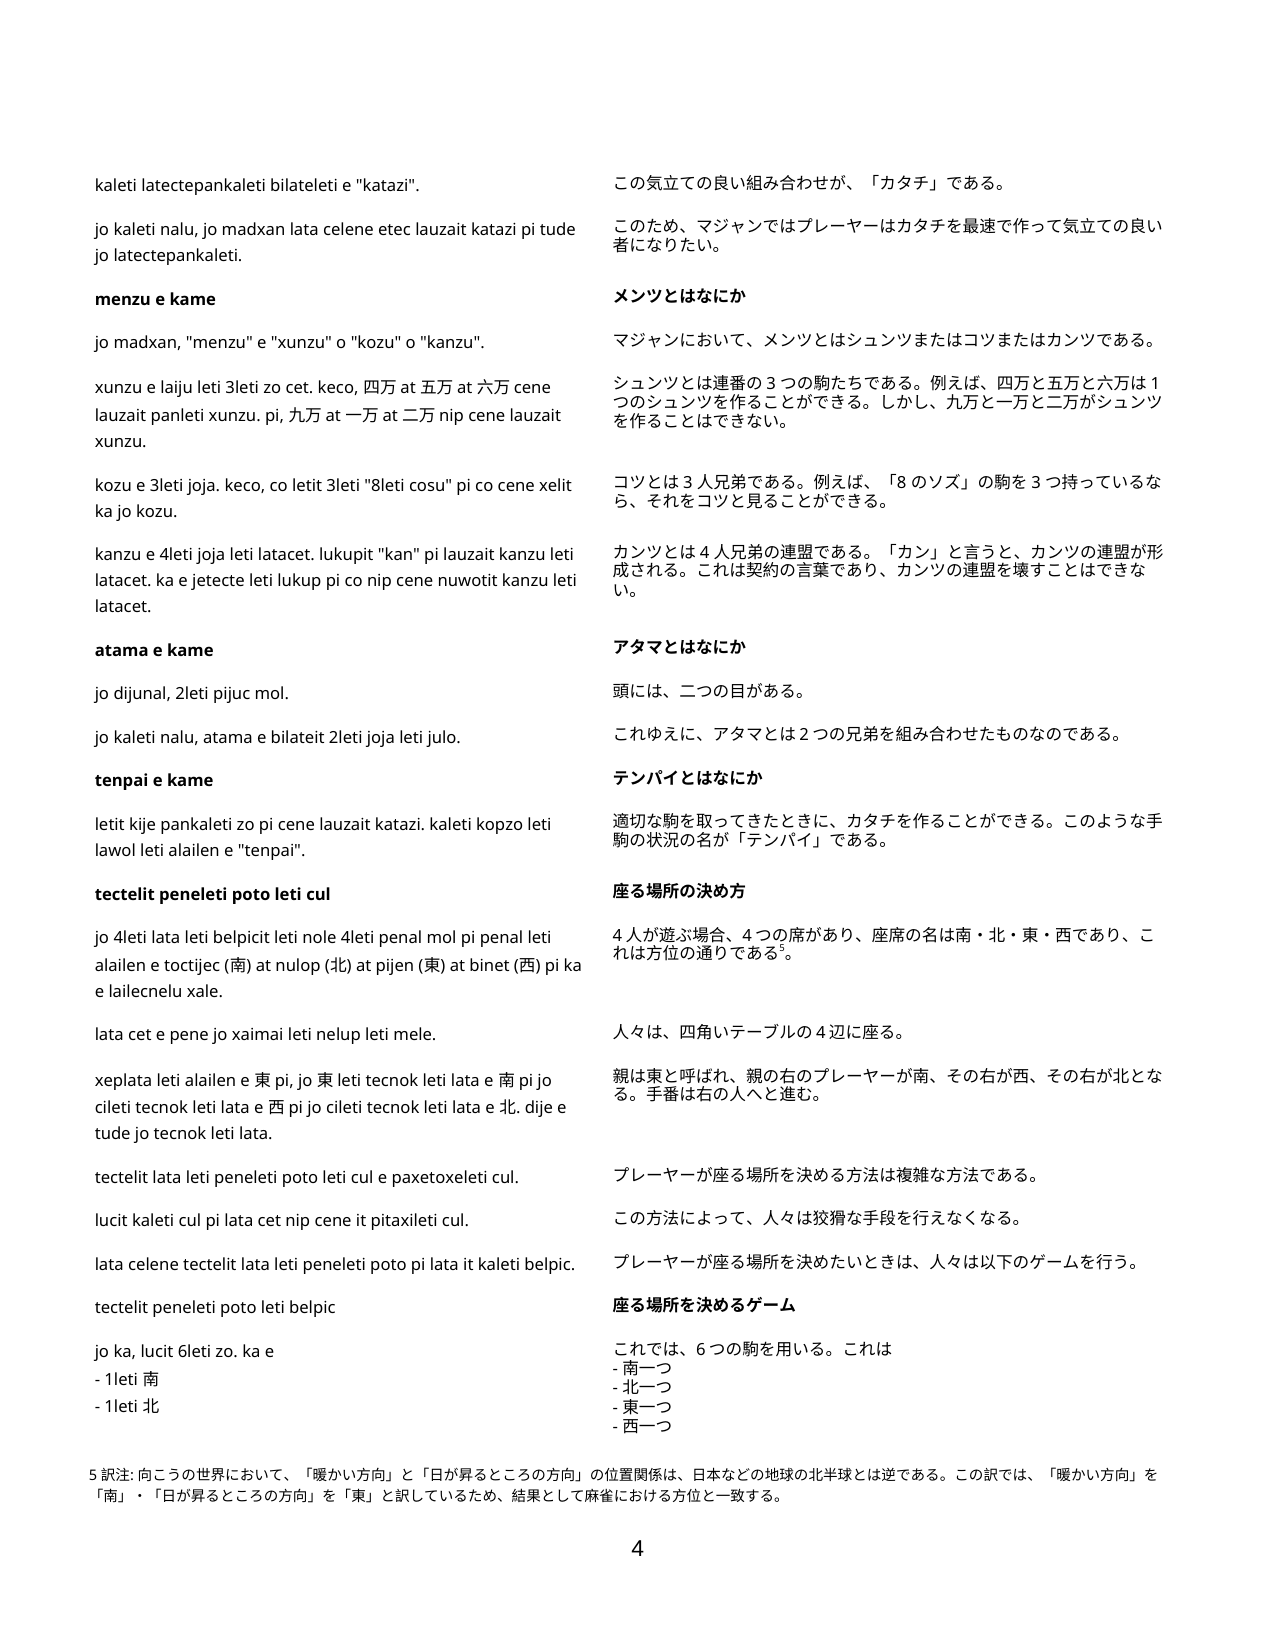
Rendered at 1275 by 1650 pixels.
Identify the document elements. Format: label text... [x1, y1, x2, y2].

table_cell kaleti latectepankaleti bilateleti e "katazi". [84, 164, 602, 207]
table_cell lucit kaleti cul pi lata cet nip cene it pitaxileti cul. [84, 1199, 602, 1242]
table_cell この方法によって、人々は狡猾な手段を行えなくなる。 [602, 1199, 1182, 1242]
table_cell プレーヤーが座る場所を決める方法は複雑な方法である。 [602, 1155, 1182, 1199]
table_cell atama e kame [84, 628, 602, 671]
table_cell 座る場所を決めるゲーム [602, 1286, 1182, 1329]
table_cell これでは、6つの駒を用いる。これは - 南一つ - 北一つ - 東一つ - 西一つ [602, 1329, 1182, 1447]
table_cell letit kije pankaleti zo pi cene lauzait katazi. kaleti kopzo leti lawol leti alailen e "tenpai". [84, 802, 602, 872]
table_cell tectelit lata leti peneleti poto leti cul e paxetoxeleti cul. [84, 1155, 602, 1199]
table_cell tectelit peneleti poto leti belpic [84, 1286, 602, 1329]
table_cell アタマとはなにか [602, 628, 1182, 671]
table_cell この気立ての良い組み合わせが、「カタチ」である。 [602, 164, 1182, 207]
table_cell 親は東と呼ばれ、親の右のプレーヤーが南、その右が西、その右が北となる。手番は右の人へと進む。 [602, 1056, 1182, 1155]
table_cell xeplata leti alailen e 東 pi, jo 東 leti tecnok leti lata e 南 pi jo cileti tecnok leti lata e 西 pi jo cileti tecnok leti lata e 北. dije e tude jo tecnok leti lata. [84, 1056, 602, 1155]
table_cell コツとは 3 人兄弟である。例えば、「8 のソズ」の駒を 3 つ持っているなら、それをコツと見ることができる。 [602, 463, 1182, 532]
table_cell プレーヤーが座る場所を決めたいときは、人々は以下のゲームを行う。 [602, 1242, 1182, 1286]
table_cell 4人が遊ぶ場合、4つの席があり、座席の名は南・北・東・西であり、これは方位の通りである。 [602, 915, 1182, 1013]
table_cell メンツとはなにか [602, 277, 1182, 320]
table_cell シュンツとは連番の 3 つの駒たちである。例えば、四万と五万と六万は 1 つのシュンツを作ることができる。しかし、九万と一万と二万がシュンツを作ることはできない。 [602, 364, 1182, 463]
table_cell テンパイとはなにか [602, 759, 1182, 802]
table_cell kozu e 3leti joja. keco, co letit 3leti "8leti cosu" pi co cene xelit ka jo kozu. [84, 463, 602, 532]
table_cell jo kaleti nalu, atama e bilateit 2leti joja leti julo. [84, 715, 602, 758]
table_cell これゆえに、アタマとは2つの兄弟を組み合わせたものなのである。 [602, 715, 1182, 758]
table_cell jo madxan, "menzu" e "xunzu" o "kozu" o "kanzu". [84, 320, 602, 364]
table_cell 座る場所の決め方 [602, 872, 1182, 915]
table_cell lata celene tectelit lata leti peneleti poto pi lata it kaleti belpic. [84, 1242, 602, 1286]
table_cell xunzu e laiju leti 3leti zo cet. keco, 四万 at 五万 at 六万 cene lauzait panleti xunzu. pi, 九万 at 一万 at 二万 nip cene lauzait xunzu. [84, 364, 602, 463]
table_cell jo kaleti nalu, jo madxan lata celene etec lauzait katazi pi tude jo latectepankaleti. [84, 207, 602, 277]
table_cell 適切な駒を取ってきたときに、カタチを作ることができる。このような手駒の状況の名が「テンパイ」である。 [602, 802, 1182, 872]
table_cell カンツとは 4 人兄弟の連盟である。「カン」と言うと、カンツの連盟が形成される。これは契約の言葉であり、カンツの連盟を壊すことはできない。 [602, 532, 1182, 628]
table_cell jo 4leti lata leti belpicit leti nole 4leti penal mol pi penal leti alailen e toctijec (南) at nulop (北) at pijen (東) at binet (西) pi ka e lailecnelu xale. [84, 915, 602, 1013]
table_cell マジャンにおいて、メンツとはシュンツまたはコツまたはカンツである。 [602, 320, 1182, 364]
table_cell jo dijunal, 2leti pijuc mol. [84, 671, 602, 715]
table_cell 人々は、四角いテーブルの4辺に座る。 [602, 1013, 1182, 1056]
table_cell kanzu e 4leti joja leti latacet. lukupit "kan" pi lauzait kanzu leti latacet. ka e jetecte leti lukup pi co nip cene nuwotit kanzu leti latacet. [84, 532, 602, 628]
table_cell 頭には、二つの目がある。 [602, 671, 1182, 715]
table_cell menzu e kame [84, 277, 602, 320]
table_cell lata cet e pene jo xaimai leti nelup leti mele. [84, 1013, 602, 1056]
table_cell tenpai e kame [84, 759, 602, 802]
table_cell このため、マジャンではプレーヤーはカタチを最速で作って気立ての良い者になりたい。 [602, 207, 1182, 277]
table_cell tectelit peneleti poto leti cul [84, 872, 602, 915]
table_cell jo ka, lucit 6leti zo. ka e - 1leti 南 - 1leti 北 [84, 1329, 602, 1447]
